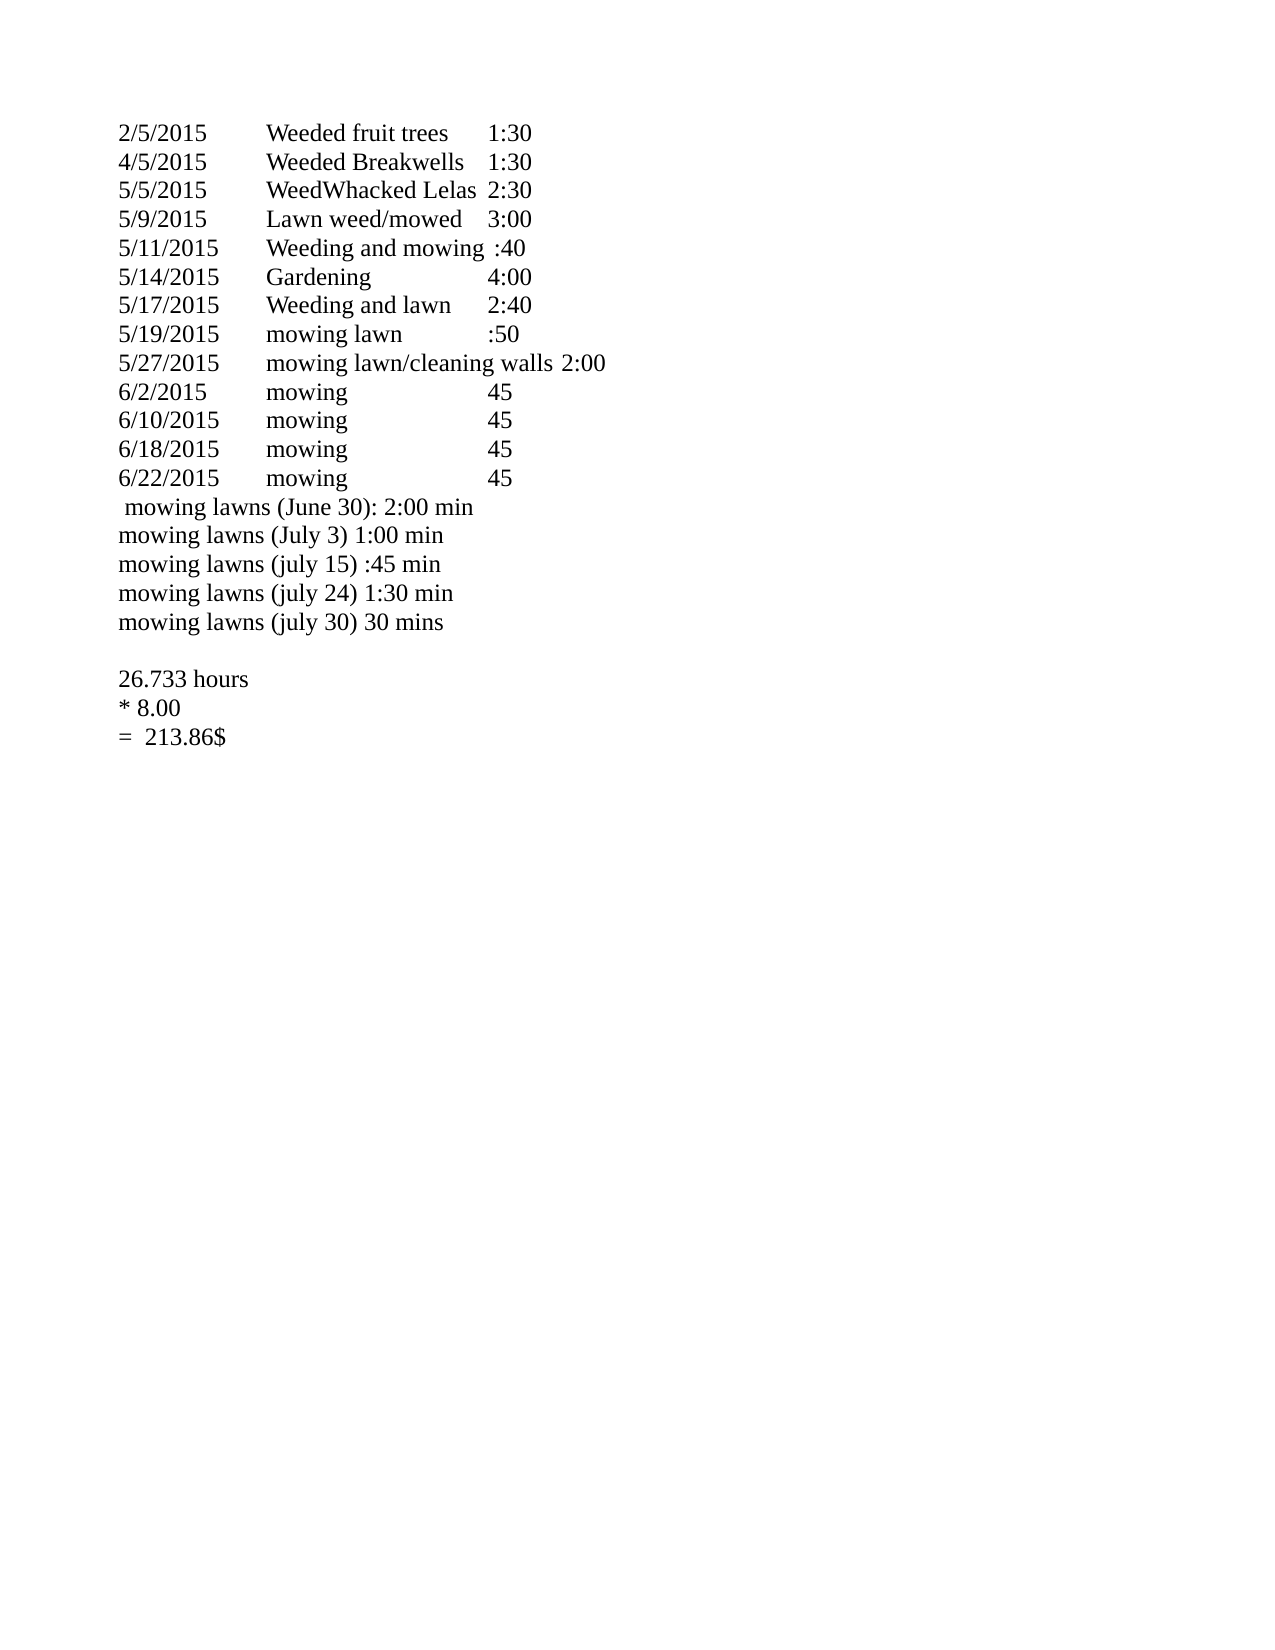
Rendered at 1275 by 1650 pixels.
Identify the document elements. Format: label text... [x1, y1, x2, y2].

text 5/27/2015 mowing lawn/cleaning walls 2:00 [118, 348, 1157, 377]
text = 213.86$ [118, 722, 1157, 751]
text 5/14/2015 Gardening 4:00 [118, 262, 1157, 291]
text 4/5/2015 Weeded Breakwells 1:30 [118, 147, 1157, 176]
text 6/18/2015 mowing 45 [118, 434, 1157, 463]
text mowing lawns (June 30): 2:00 min [118, 492, 1157, 521]
text mowing lawns (july 15) :45 min [118, 549, 1157, 578]
text 5/9/2015 Lawn weed/mowed 3:00 [118, 204, 1157, 233]
text 5/5/2015 WeedWhacked Lelas 2:30 [118, 176, 1157, 204]
text * 8.00 [118, 693, 1157, 722]
text 2/5/2015 Weeded fruit trees 1:30 [118, 118, 1157, 147]
text 6/2/2015 mowing 45 [118, 377, 1157, 406]
text 5/19/2015 mowing lawn :50 [118, 319, 1157, 348]
text mowing lawns (july 24) 1:30 min [118, 578, 1157, 607]
text 6/10/2015 mowing 45 [118, 406, 1157, 434]
text mowing lawns (july 30) 30 mins [118, 607, 1157, 636]
text 26.733 hours [118, 664, 1157, 693]
text 5/17/2015 Weeding and lawn 2:40 [118, 291, 1157, 319]
text 5/11/2015 Weeding and mowing :40 [118, 233, 1157, 262]
text mowing lawns (July 3) 1:00 min [118, 521, 1157, 549]
text 6/22/2015 mowing 45 [118, 463, 1157, 492]
